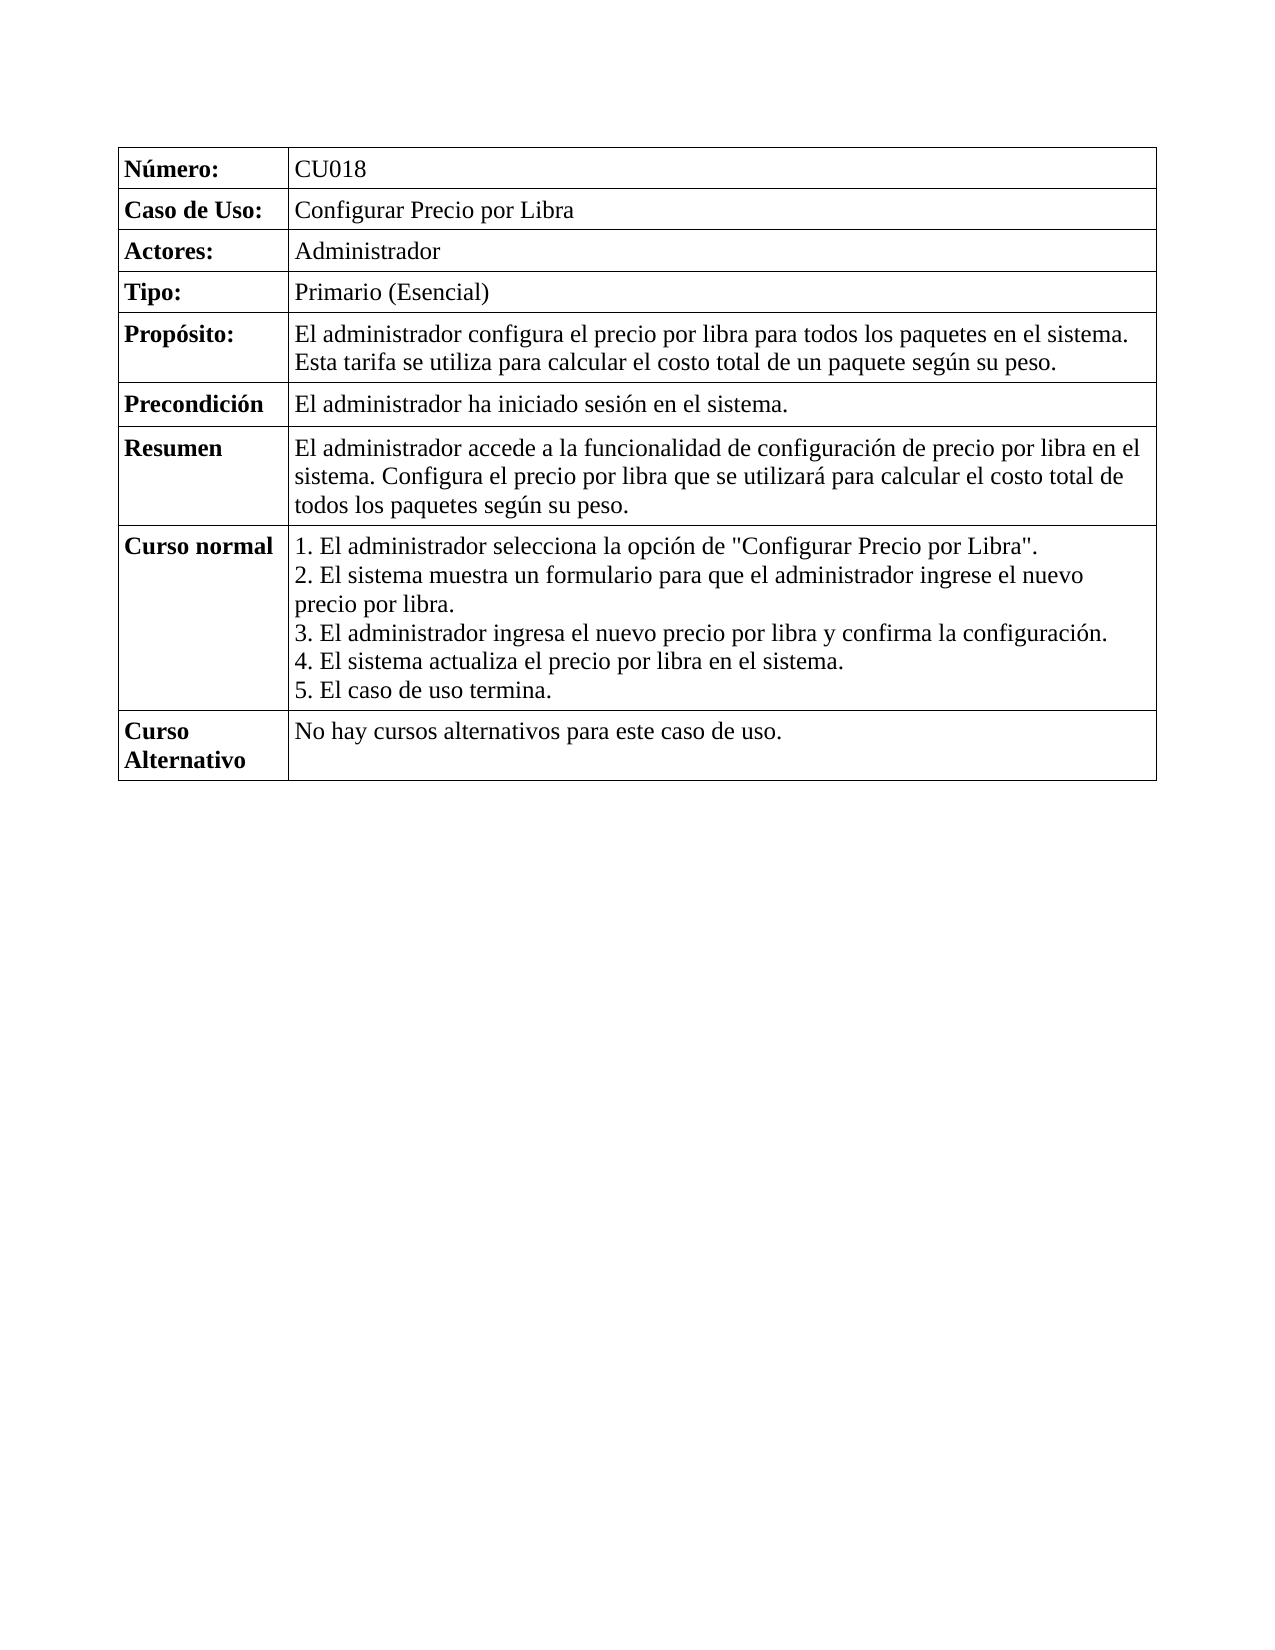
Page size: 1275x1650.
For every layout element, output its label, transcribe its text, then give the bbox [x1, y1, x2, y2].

table_cell Tipo: [119, 272, 288, 312]
table_cell Propósito: [119, 313, 288, 382]
table_cell Actores: [119, 230, 288, 271]
table_cell Caso de Uso: [119, 189, 288, 229]
table_cell Configurar Precio por Libra [289, 189, 1156, 229]
table_cell Curso Alternativo [119, 711, 288, 780]
table_cell El administrador ha iniciado sesión en el sistema. [289, 383, 1156, 426]
table_cell Precondición [119, 383, 288, 426]
table_cell Primario (Esencial) [289, 272, 1156, 312]
table_cell Administrador [289, 230, 1156, 271]
table_cell Curso normal [119, 526, 288, 710]
table_cell No hay cursos alternativos para este caso de uso. [289, 711, 1156, 780]
table_cell Resumen [119, 427, 288, 525]
table_cell El administrador accede a la funcionalidad de configuración de precio por libra en el sistema. Configura el precio por libra que se utilizará para calcular el costo total de todos los paquetes según su peso. [289, 427, 1156, 525]
table_header CU018 [289, 148, 1156, 188]
table_cell 1. El administrador selecciona la opción de "Configurar Precio por Libra". 2. El sistema muestra un formulario para que el administrador ingrese el nuevo precio por libra. 3. El administrador ingresa el nuevo precio por libra y confirma la configuración. 4. El sistema actualiza el precio por libra en el sistema. 5. El caso de uso termina. [289, 526, 1156, 710]
table_cell El administrador configura el precio por libra para todos los paquetes en el sistema. Esta tarifa se utiliza para calcular el costo total de un paquete según su peso. [289, 313, 1156, 382]
table_header Número: [119, 148, 288, 188]
